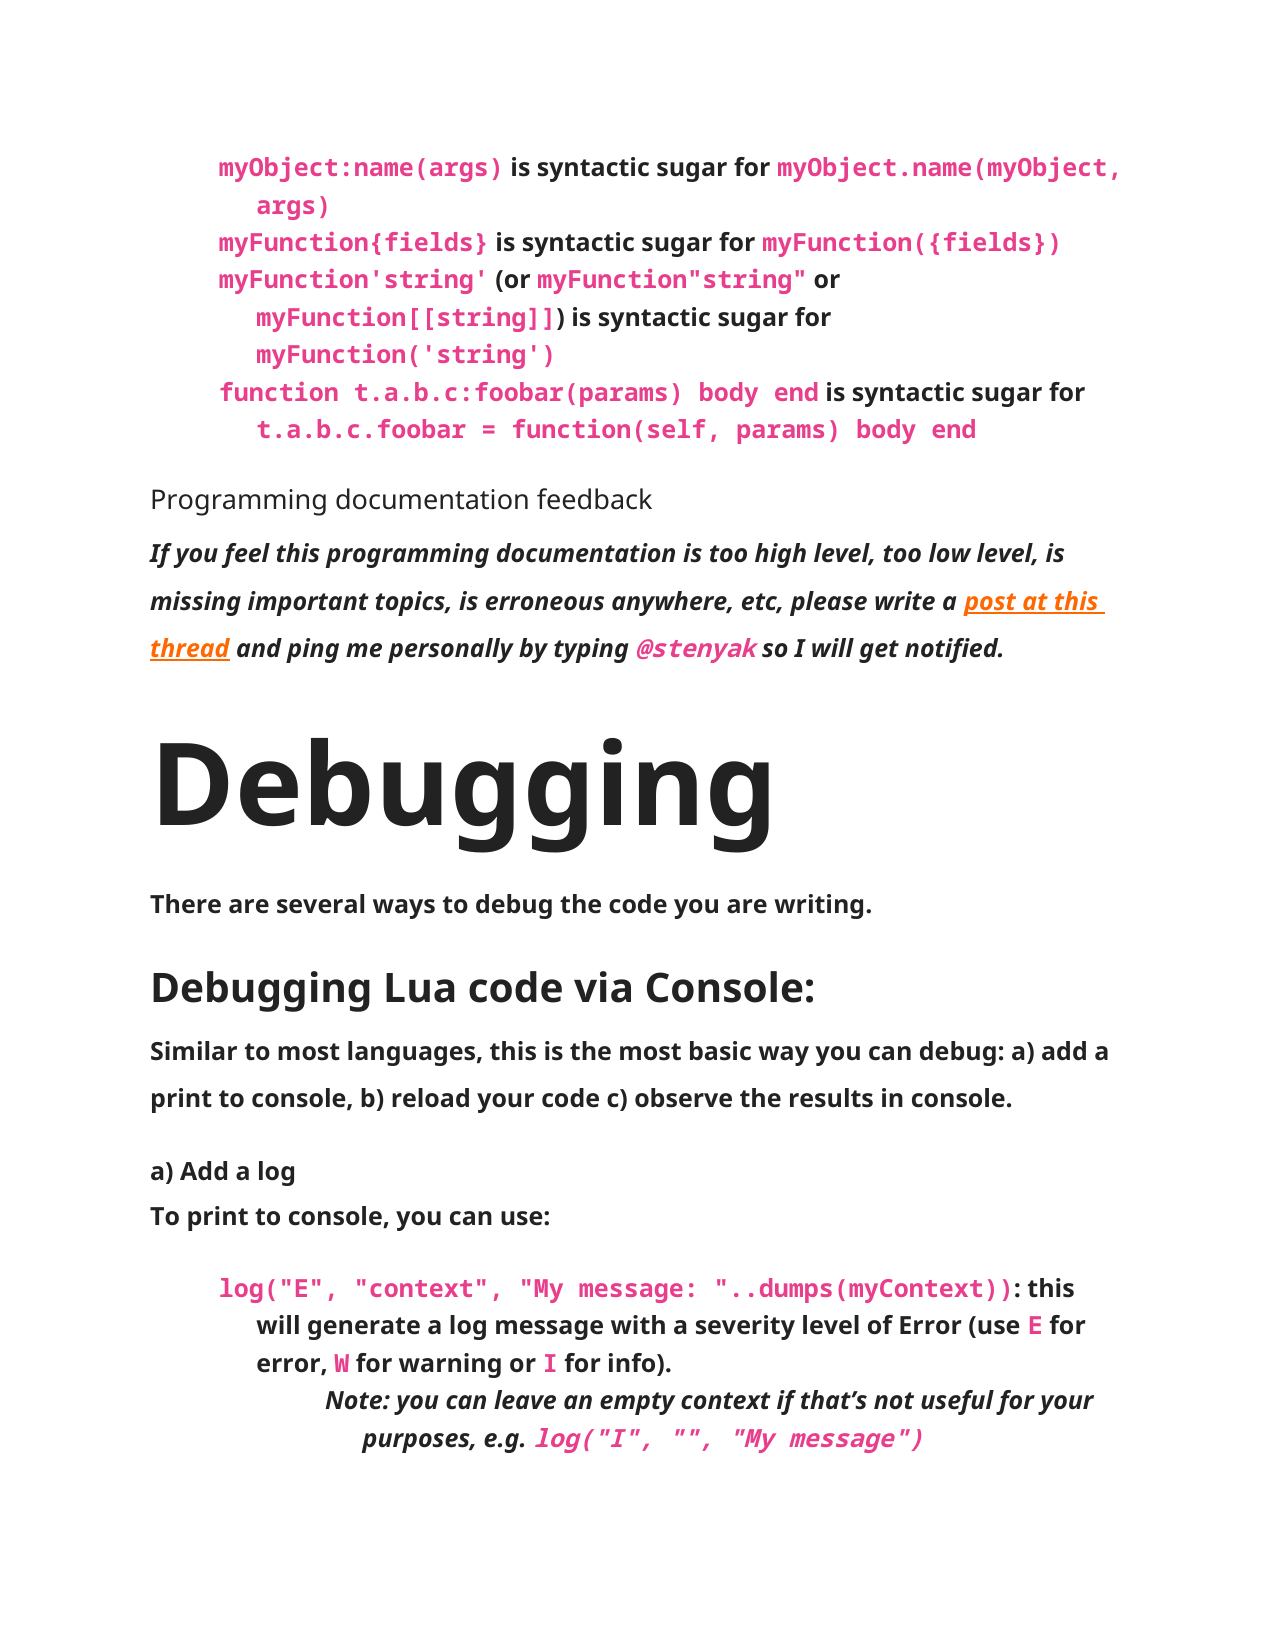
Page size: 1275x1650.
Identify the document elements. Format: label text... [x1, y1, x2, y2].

subtitle myFunction{fields} is syntactic sugar for myFunction({fields}) [219, 225, 1125, 259]
subtitle log("E", "context", "My message: "..dumps(myContext)): this will generate a log message with a severity level of Error (use E for error, W for warning or I for info). [219, 1271, 1125, 1379]
subtitle There are several ways to debug the code you are writing. [150, 887, 1125, 921]
subtitle Debugging [150, 703, 1125, 859]
subtitle myObject:name(args) is syntactic sugar for myObject.name(myObject, args) [219, 150, 1125, 221]
subtitle myFunction'string' (or myFunction"string" or myFunction[[string]]) is syntactic sugar for myFunction('string') [219, 262, 1125, 371]
subtitle Note: you can leave an empty context if that’s not useful for your purposes, e.g. log("I", "", "My message") [325, 1383, 1125, 1454]
subtitle Similar to most languages, this is the most basic way you can debug: a) add a print to console, b) reload your code c) observe the results in console. [150, 1034, 1125, 1115]
subtitle a) Add a log [150, 1153, 1125, 1187]
subtitle Programming documentation feedback [150, 480, 1125, 517]
subtitle function t.a.b.c:foobar(params) body end is syntactic sugar for t.a.b.c.foobar = function(self, params) body end [219, 374, 1125, 446]
subtitle To print to console, you can use: [150, 1198, 1125, 1232]
subtitle Debugging Lua code via Console: [150, 959, 1125, 1014]
subtitle If you feel this programming documentation is too high level, too low level, is missing important topics, is erroneous anywhere, etc, please write a post at this thread and ping me personally by typing @stenyak so I will get notified. [150, 536, 1125, 664]
